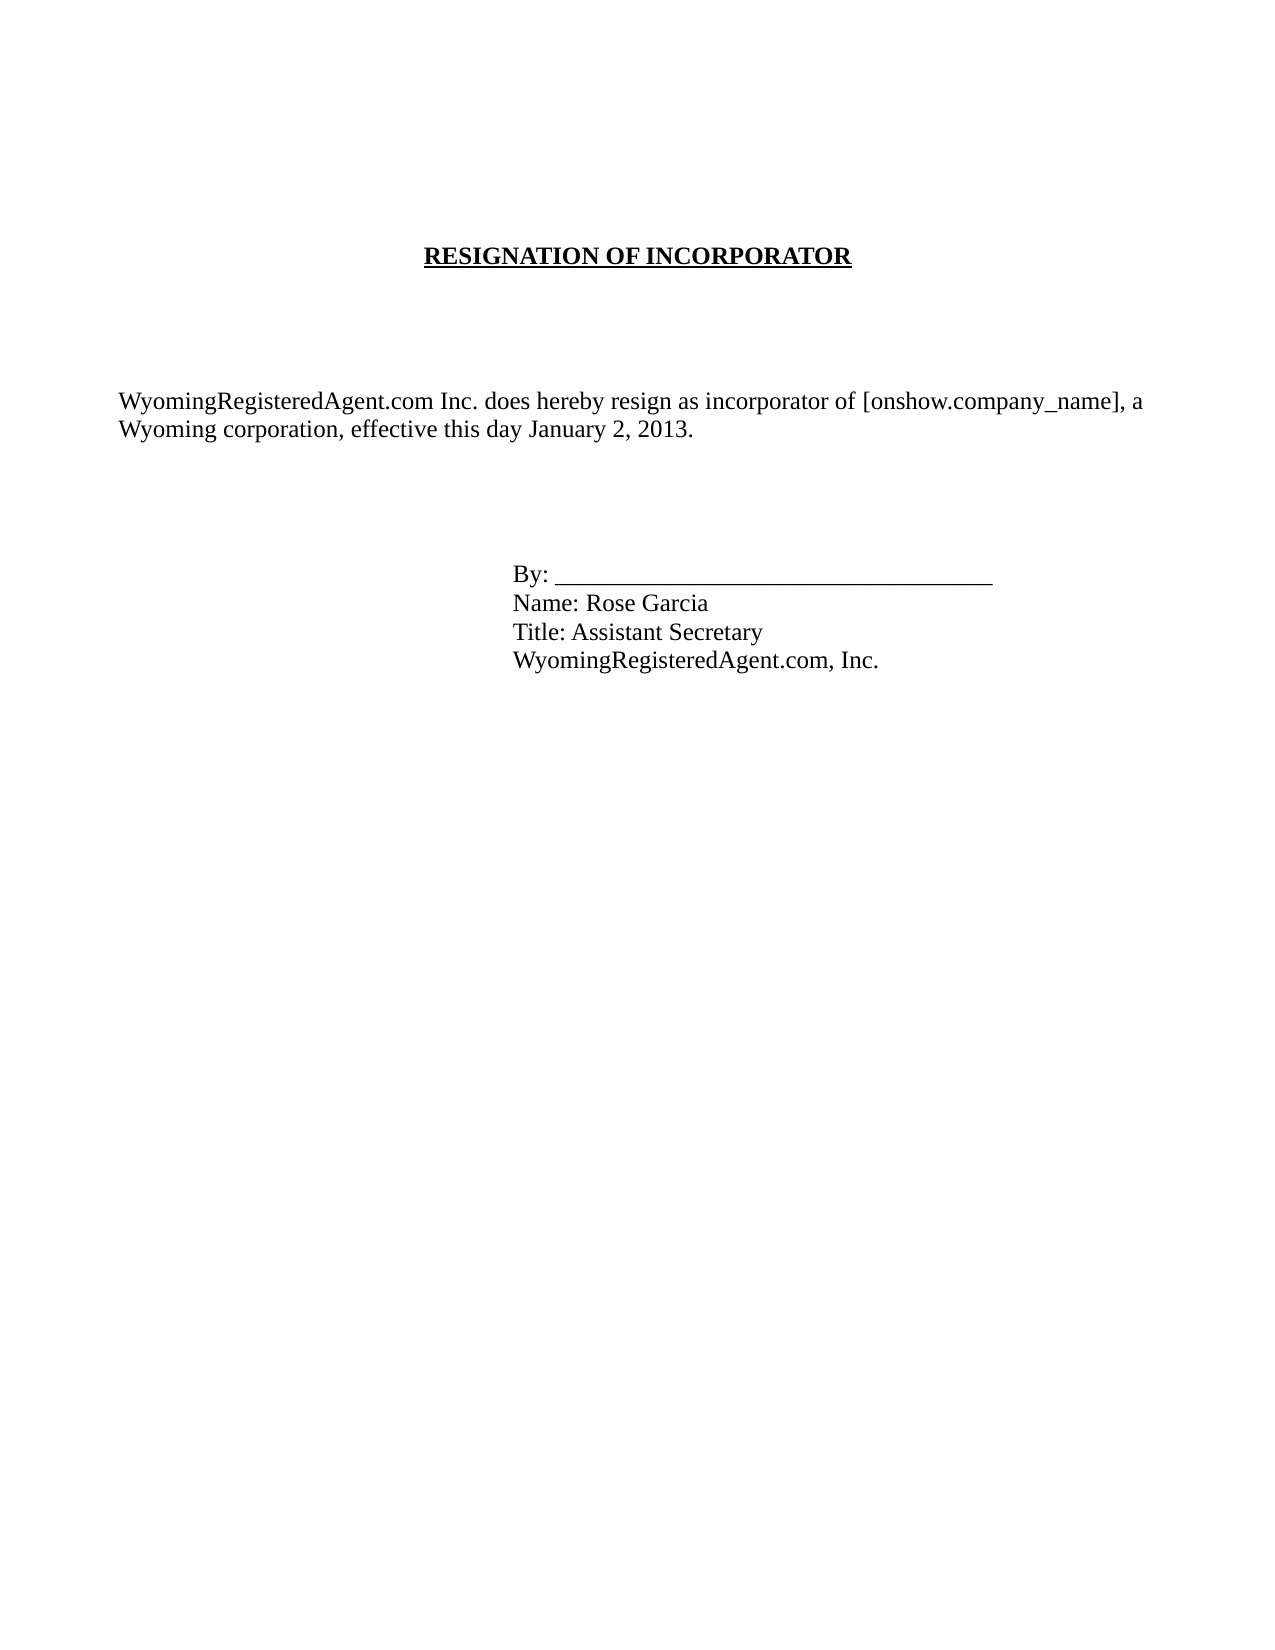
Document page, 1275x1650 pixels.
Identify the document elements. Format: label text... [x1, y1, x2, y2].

text WyomingRegisteredAgent.com Inc. does hereby resign as incorporator of [onshow.company_name], a Wyoming corporation, effective this day January 2, 2013. [118, 386, 1157, 443]
text RESIGNATION OF INCORPORATOR [118, 241, 1157, 270]
text WyomingRegisteredAgent.com, Inc. [513, 645, 1157, 674]
text By: ___________________________________ [513, 559, 1157, 588]
text Name: Rose Garcia [513, 588, 1157, 617]
text Title: Assistant Secretary [513, 617, 1157, 645]
